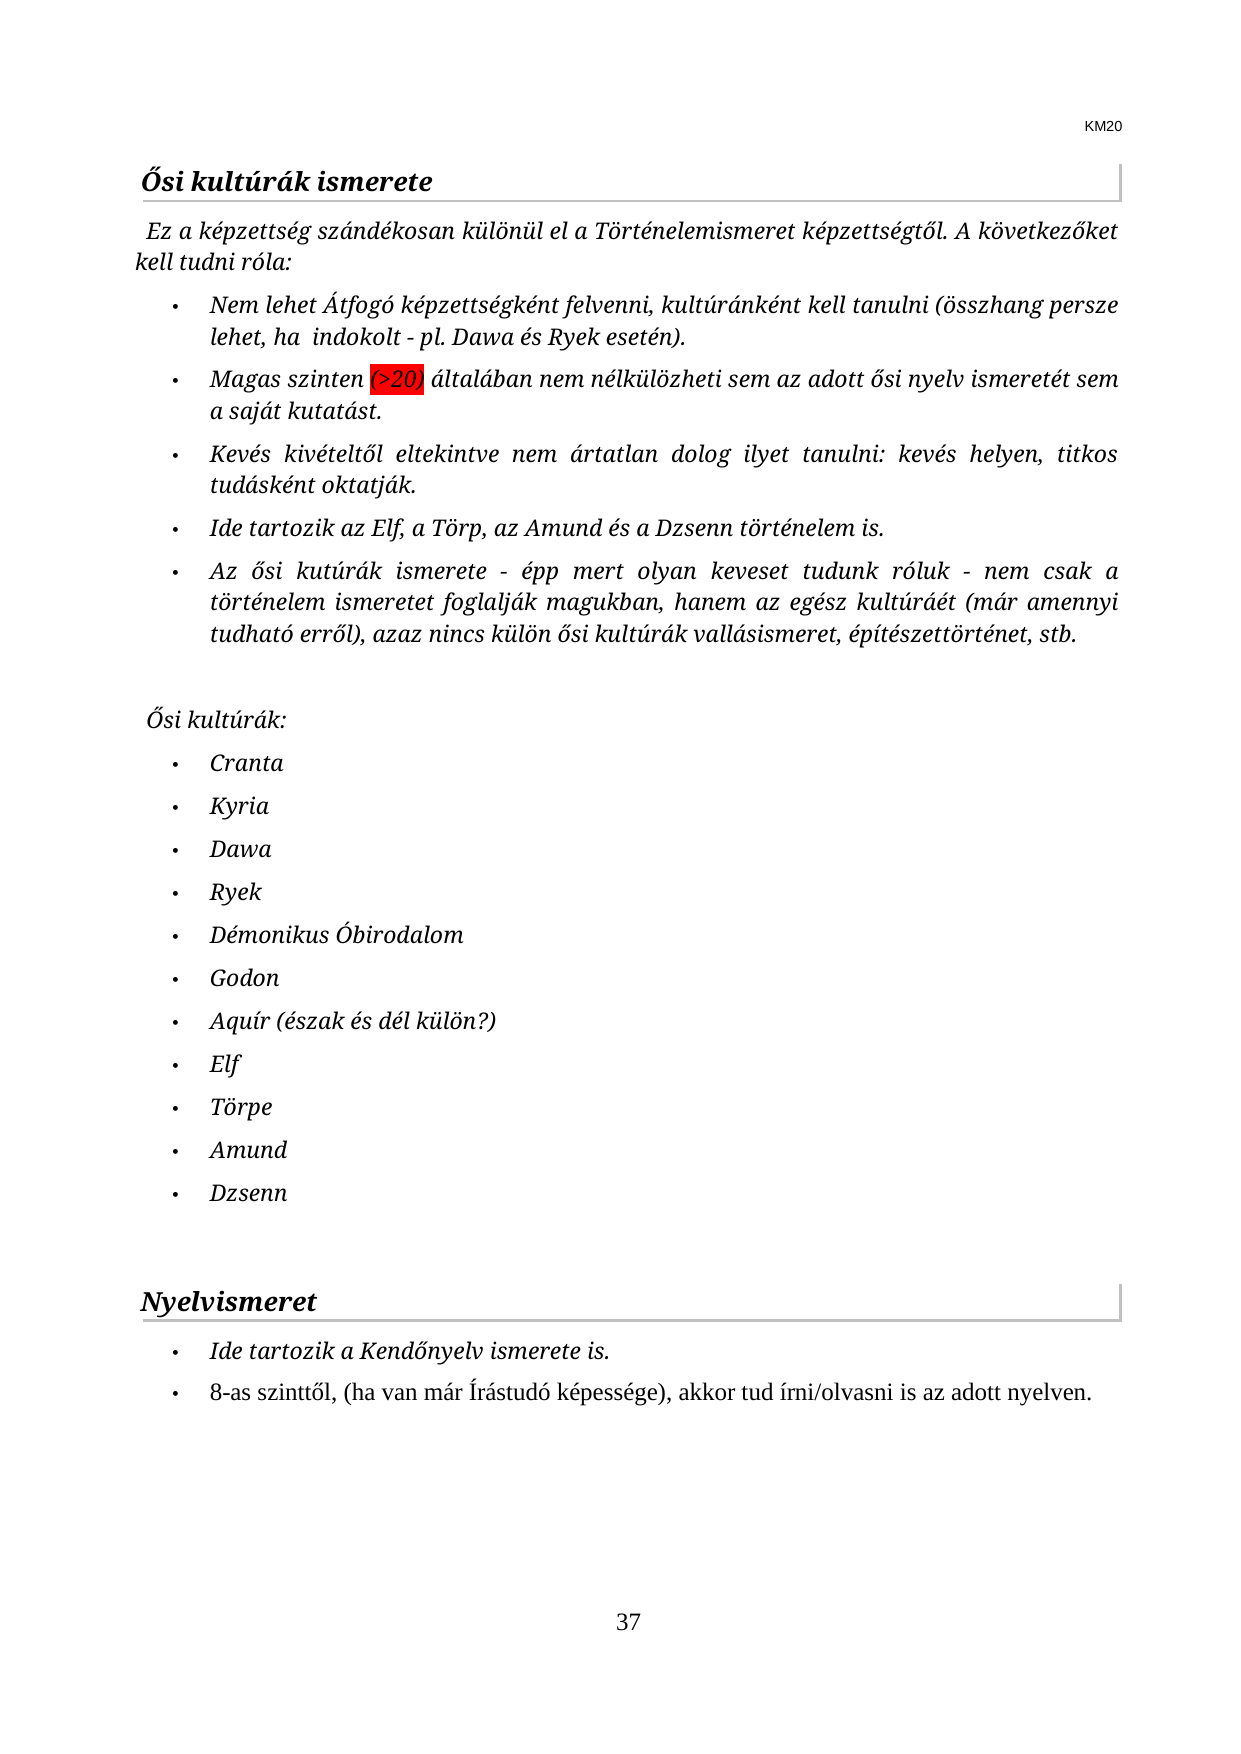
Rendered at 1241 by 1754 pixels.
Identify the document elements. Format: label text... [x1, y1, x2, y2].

list Dawa [172, 833, 1122, 864]
list Törpe [172, 1091, 1122, 1122]
subtitle Nyelvismeret [140, 1283, 1119, 1319]
text Ősi kultúrák: [134, 703, 1122, 735]
list Ryek [172, 876, 1122, 907]
list Magas szinten (>20) általában nem nélkülözheti sem az adott ősi nyelv ismeretét sem a saját kutatást. [172, 363, 1122, 426]
list Amund [172, 1134, 1122, 1165]
list Kevés kivételtől eltekintve nem ártatlan dolog ilyet tanulni: kevés helyen, titkos tudásként oktatják. [172, 438, 1122, 500]
list Démonikus Óbirodalom [172, 919, 1122, 950]
subtitle Ősi kultúrák ismerete [140, 164, 1119, 199]
list Dzsenn [172, 1177, 1122, 1208]
list 8-as szinttől, (ha van már Írástudó képessége), akkor tud írni/olvasni is az adott nyelven. [172, 1378, 1122, 1405]
list Aquír (észak és dél külön?) [172, 1005, 1122, 1036]
list Elf [172, 1048, 1122, 1079]
list Ide tartozik a Kendőnyelv ismerete is. [172, 1334, 1122, 1366]
list Cranta [172, 747, 1122, 778]
list Kyria [172, 789, 1122, 821]
list Az ősi kutúrák ismerete - épp mert olyan keveset tudunk róluk - nem csak a történelem ismeretet foglalják magukban, hanem az egész kultúráét (már amennyi tudható erről), azaz nincs külön ősi kultúrák vallásismeret, építészettörténet, stb. [172, 555, 1122, 649]
text Ez a képzettség szándékosan különül el a Történelemismeret képzettségtől. A következőket kell tudni róla: [134, 215, 1122, 277]
list Godon [172, 962, 1122, 993]
list Ide tartozik az Elf, a Törp, az Amund és a Dzsenn történelem is. [172, 512, 1122, 543]
list Nem lehet Átfogó képzettségként felvenni, kultúránként kell tanulni (összhang persze lehet, ha indokolt - pl. Dawa és Ryek esetén). [172, 289, 1122, 352]
